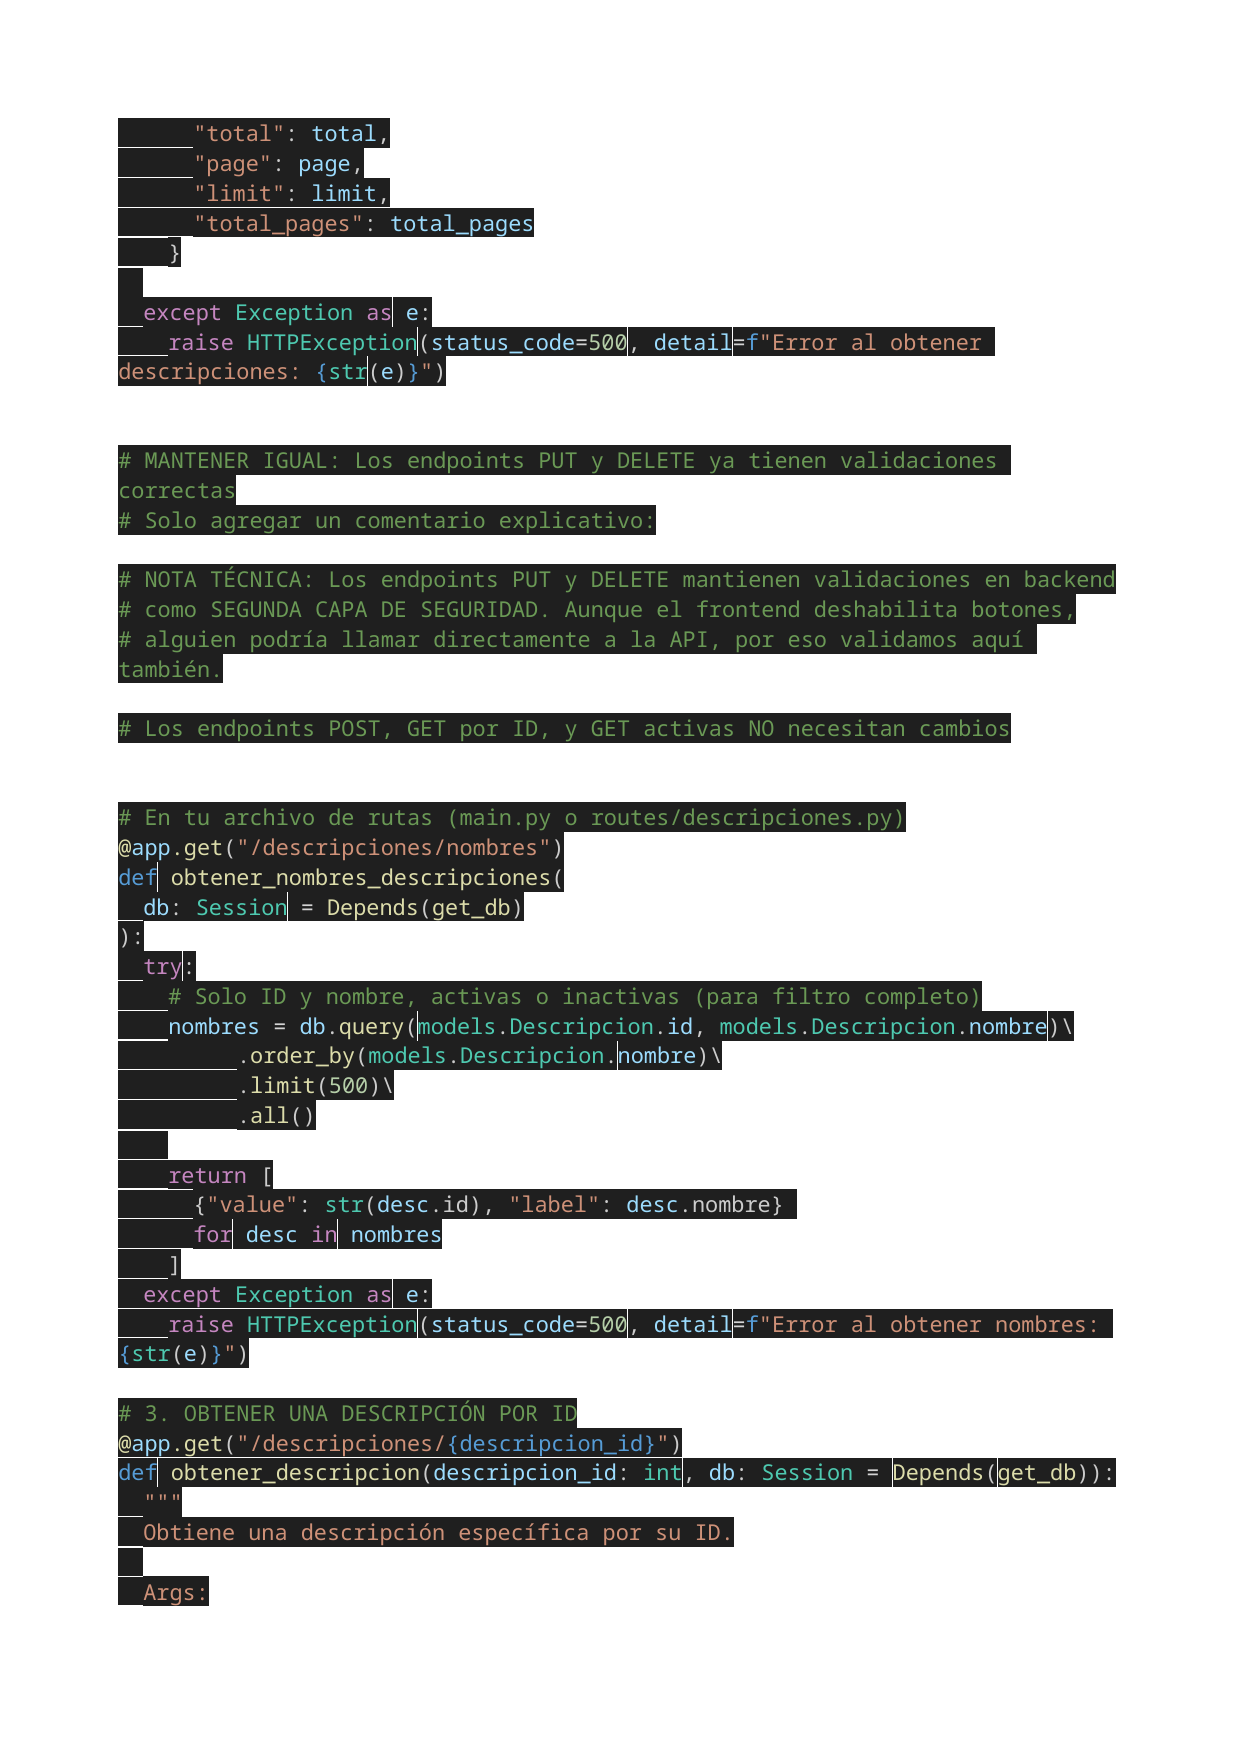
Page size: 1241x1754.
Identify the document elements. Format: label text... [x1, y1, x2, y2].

text # Solo agregar un comentario explicativo: [118, 505, 1122, 535]
text """ [118, 1487, 1122, 1517]
text "total_pages": total_pages [118, 207, 1122, 237]
text # Solo ID y nombre, activas o inactivas (para filtro completo) [118, 981, 1122, 1011]
text # NOTA TÉCNICA: Los endpoints PUT y DELETE mantienen validaciones en backend [118, 564, 1122, 594]
text # alguien podría llamar directamente a la API, por eso validamos aquí también. [118, 624, 1122, 683]
text ): [118, 921, 1122, 951]
text # En tu archivo de rutas (main.py o routes/descripciones.py) [118, 802, 1122, 832]
text try: [118, 951, 1122, 981]
text # como SEGUNDA CAPA DE SEGURIDAD. Aunque el frontend deshabilita botones, [118, 594, 1122, 624]
text {"value": str(desc.id), "label": desc.nombre} [118, 1189, 1122, 1219]
text # Los endpoints POST, GET por ID, y GET activas NO necesitan cambios [118, 713, 1122, 743]
text except Exception as e: [118, 297, 1122, 327]
text except Exception as e: [118, 1279, 1122, 1308]
text @app.get("/descripciones/nombres") [118, 832, 1122, 862]
text "limit": limit, [118, 178, 1122, 207]
text # MANTENER IGUAL: Los endpoints PUT y DELETE ya tienen validaciones correctas [118, 445, 1122, 505]
text for desc in nombres [118, 1219, 1122, 1249]
text ] [118, 1249, 1122, 1279]
text .order_by(models.Descripcion.nombre)\ [118, 1041, 1122, 1070]
text Obtiene una descripción específica por su ID. [118, 1517, 1122, 1547]
text Args: [118, 1576, 1122, 1606]
text raise HTTPException(status_code=500, detail=f"Error al obtener descripciones: {str(e)}") [118, 327, 1122, 386]
text db: Session = Depends(get_db) [118, 892, 1122, 921]
text # 3. OBTENER UNA DESCRIPCIÓN POR ID [118, 1398, 1122, 1428]
text @app.get("/descripciones/{descripcion_id}") [118, 1428, 1122, 1457]
text def obtener_nombres_descripciones( [118, 862, 1122, 892]
text "page": page, [118, 148, 1122, 178]
text nombres = db.query(models.Descripcion.id, models.Descripcion.nombre)\ [118, 1011, 1122, 1041]
text raise HTTPException(status_code=500, detail=f"Error al obtener nombres: {str(e)}") [118, 1308, 1122, 1368]
text } [118, 237, 1122, 267]
text .limit(500)\ [118, 1070, 1122, 1100]
text "total": total, [118, 118, 1122, 148]
text def obtener_descripcion(descripcion_id: int, db: Session = Depends(get_db)): [118, 1457, 1122, 1487]
text return [ [118, 1159, 1122, 1189]
text .all() [118, 1100, 1122, 1130]
